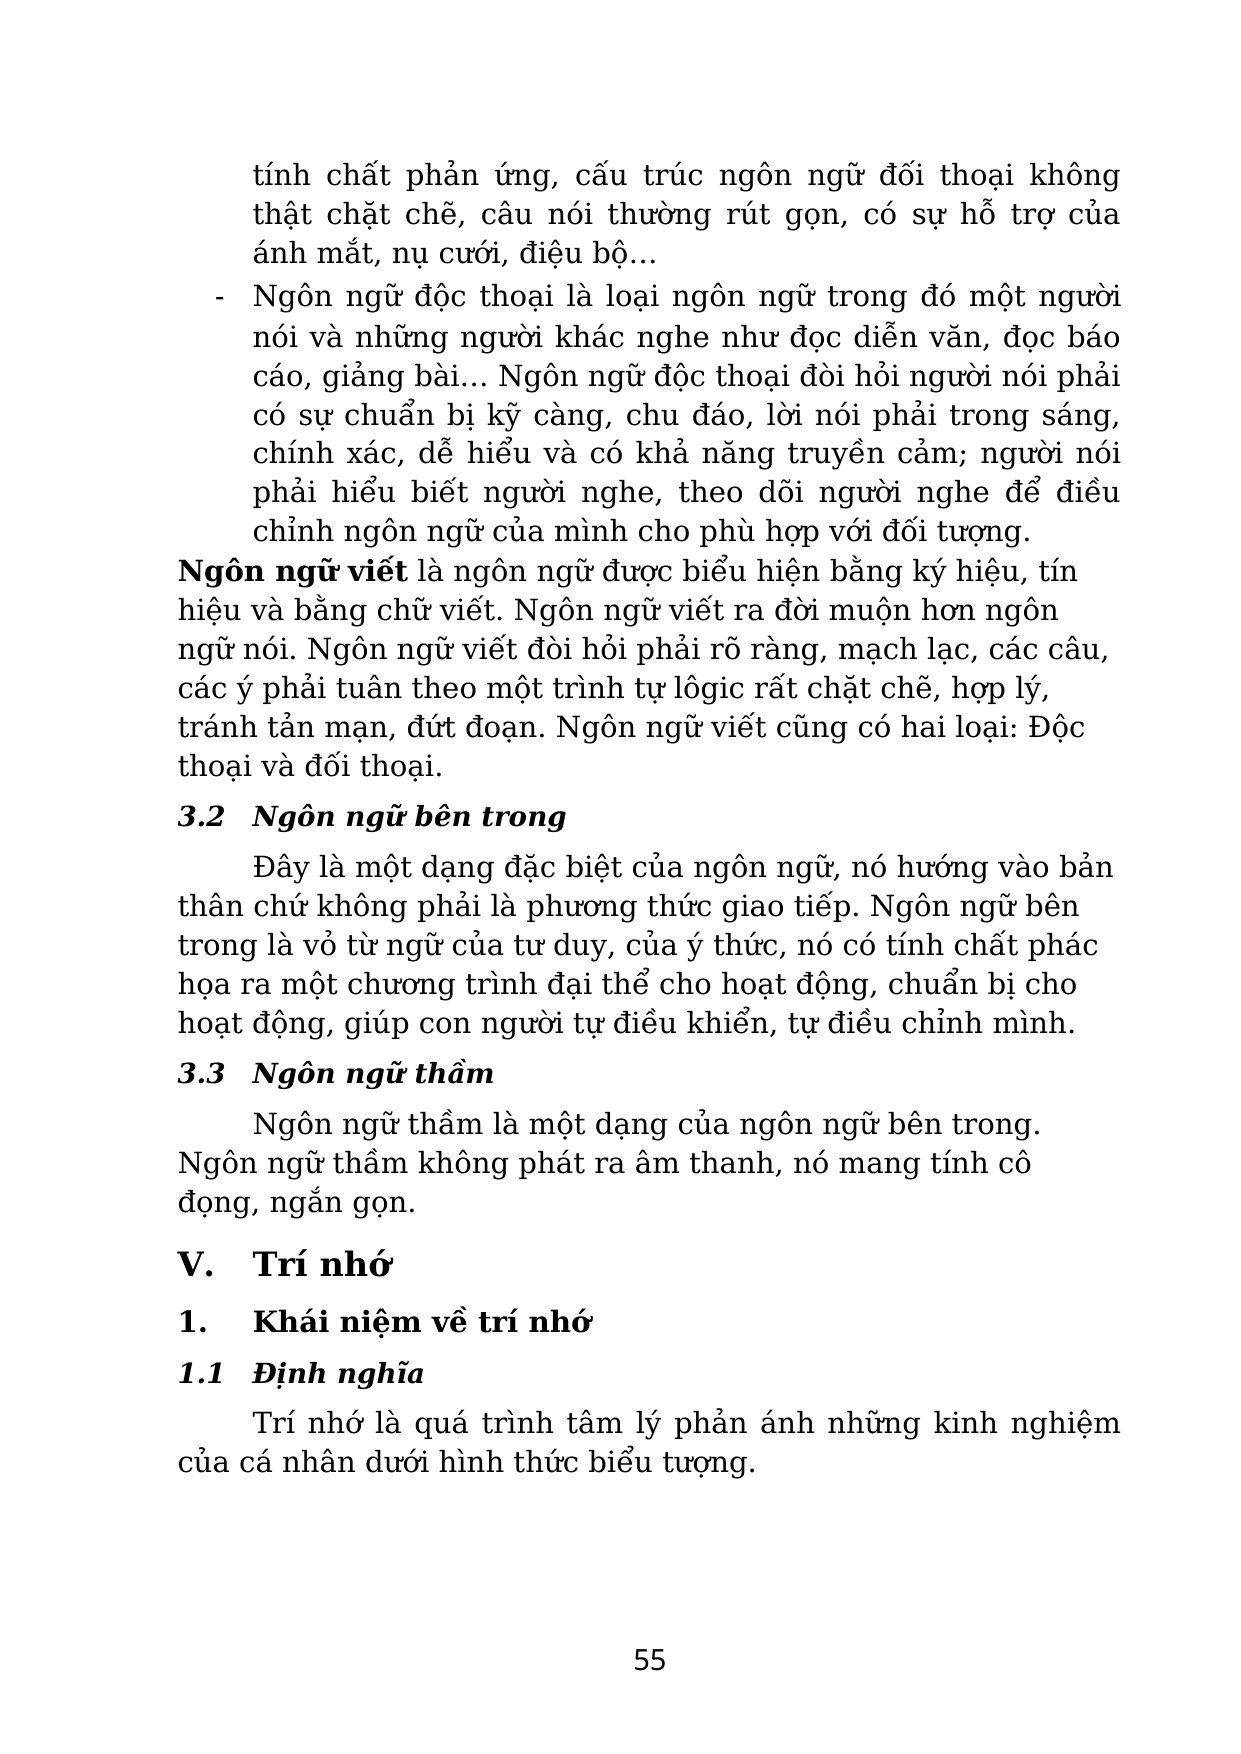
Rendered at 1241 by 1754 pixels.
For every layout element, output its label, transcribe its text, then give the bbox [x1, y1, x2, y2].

text Trí nhớ là quá trình tâm lý phản ánh những kinh nghiệm của cá nhân dưới hình thức biểu tượng. [177, 1407, 1122, 1480]
subtitle Khái niệm về trí nhớ [177, 1305, 1122, 1339]
subtitle Ngôn ngữ bên trong [177, 800, 1122, 833]
subtitle Trí nhớ [177, 1245, 1122, 1284]
subtitle Định nghĩa [177, 1357, 1122, 1389]
text Ngôn ngữ thầm là một dạng của ngôn ngữ bên trong. Ngôn ngữ thầm không phát ra âm thanh, nó mang tính cô đọng, ngắn gọn. [177, 1107, 1122, 1219]
text Đây là một dạng đặc biệt của ngôn ngữ, nó hướng vào bản thân chứ không phải là phương thức giao tiếp. Ngôn ngữ bên trong là vỏ từ ngữ của tư duy, của ý thức, nó có tính chất phác họa ra một chương trình đại thể cho hoạt động, chuẩn bị cho hoạt động, giúp con người tự điều khiển, tự điều chỉnh mình. [177, 850, 1122, 1040]
text Ngôn ngữ viết là ngôn ngữ được biểu hiện bằng ký hiệu, tín hiệu và bằng chữ viết. Ngôn ngữ viết ra đời muộn hơn ngôn ngữ nói. Ngôn ngữ viết đòi hỏi phải rõ ràng, mạch lạc, các câu, các ý phải tuân theo một trình tự lôgic rất chặt chẽ, hợp lý, tránh tản mạn, đứt đoạn. Ngôn ngữ viết cũng có hai loại: Độc thoại và đối thoại. [177, 554, 1122, 783]
subtitle Ngôn ngữ thầm [177, 1057, 1122, 1090]
list Ngôn ngữ độc thoại là loại ngôn ngữ trong đó một người nói và những người khác nghe như đọc diễn văn, đọc báo cáo, giảng bài… Ngôn ngữ độc thoại đòi hỏi người nói phải có sự chuẩn bị kỹ càng, chu đáo, lời nói phải trong sáng, chính xác, dễ hiểu và có khả năng truyền cảm; người nói phải hiểu biết người nghe, theo dõi người nghe để điều chỉnh ngôn ngữ của mình cho phù hợp với đối tượng. [215, 275, 1122, 549]
list tính chất phản ứng, cấu trúc ngôn ngữ đối thoại không thật chặt chẽ, câu nói thường rút gọn, có sự hỗ trợ của ánh mắt, nụ cưới, điệu bộ… [215, 158, 1122, 270]
